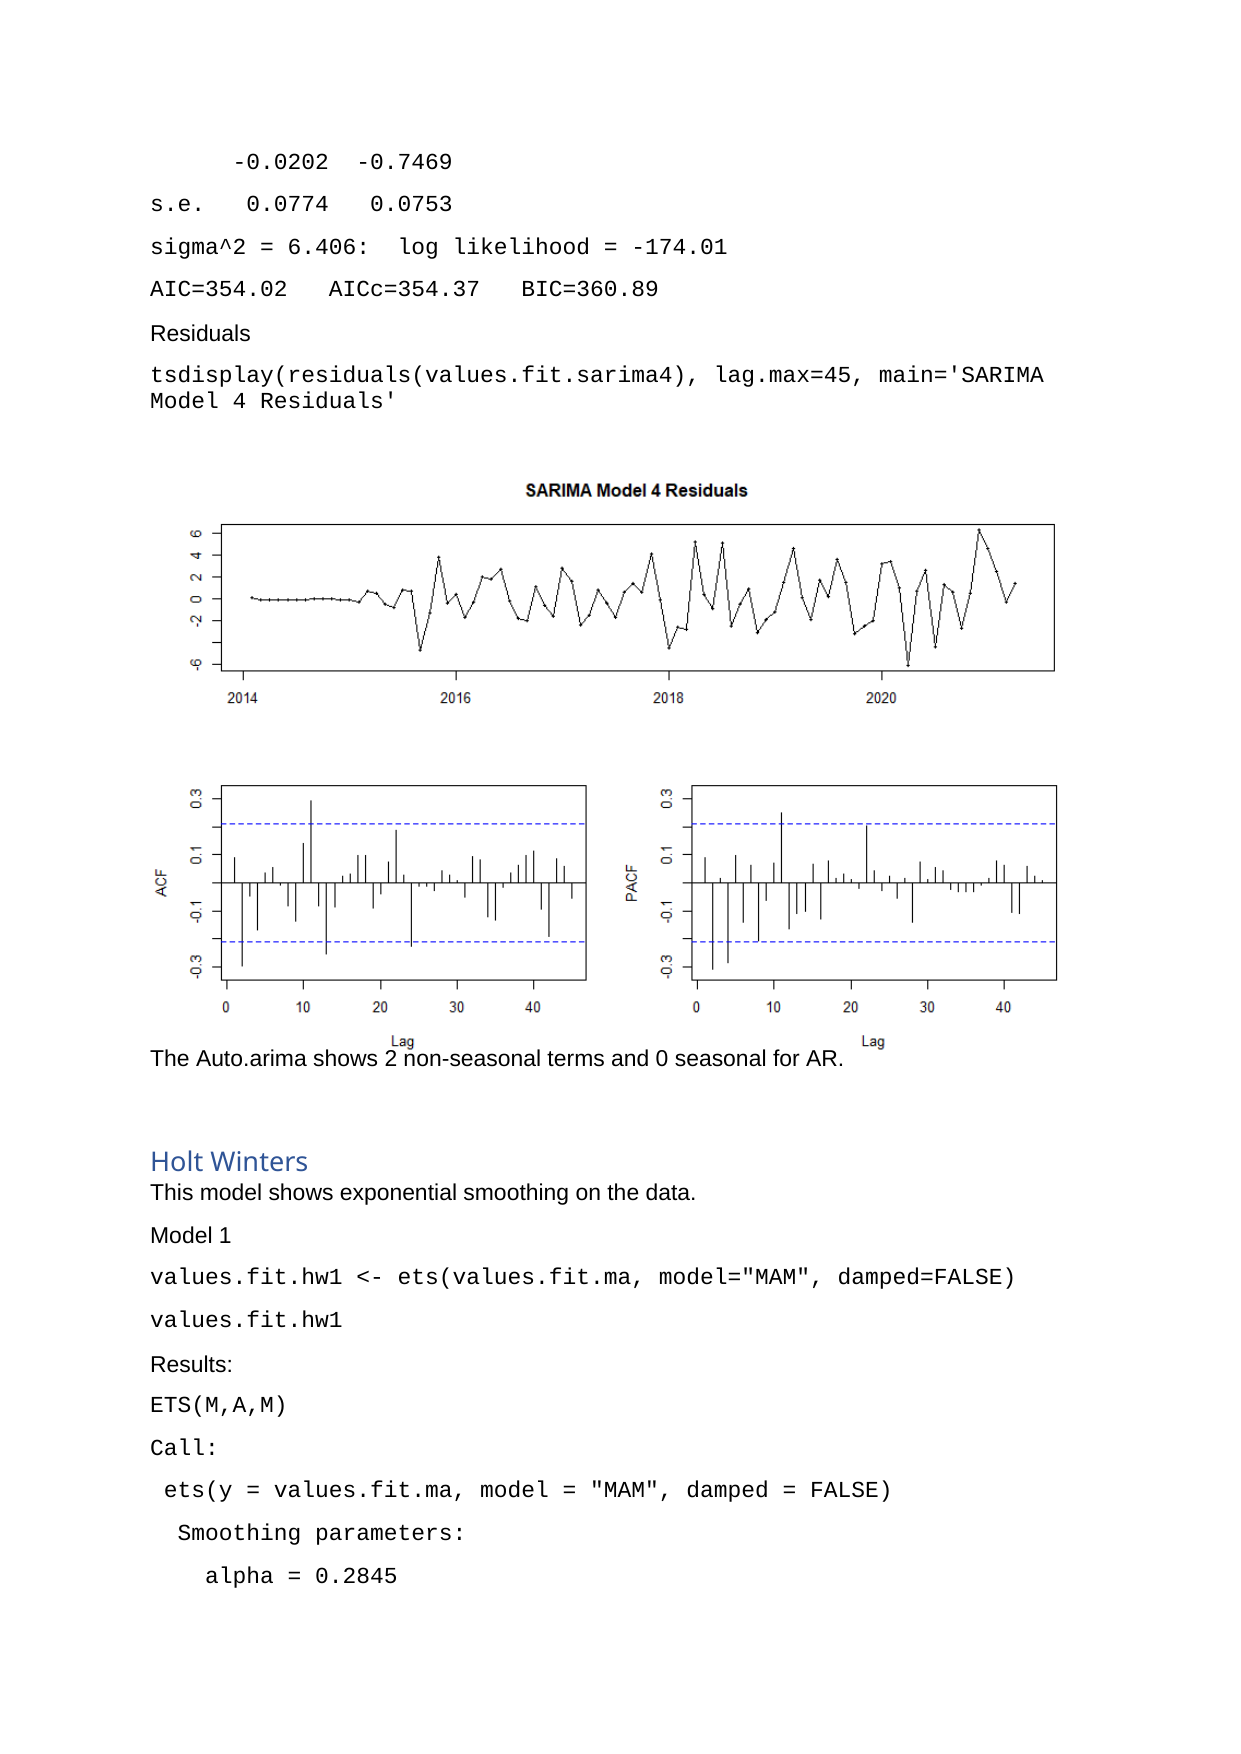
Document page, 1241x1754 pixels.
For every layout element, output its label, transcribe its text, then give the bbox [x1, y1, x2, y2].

text Smoothing parameters: [150, 1521, 1090, 1547]
text Model 1 [150, 1222, 1090, 1249]
text s.e. 0.0774 0.0753 [150, 193, 1090, 218]
text -0.0202 -0.7469 [150, 150, 1090, 176]
text This model shows exponential smoothing on the data. [150, 1179, 1090, 1206]
text tsdisplay(residuals(values.fit.sarima4), lag.max=45, main='SARIMA Model 4 Residuals' [150, 363, 1090, 415]
subtitle Holt Winters [150, 1142, 1090, 1179]
text AIC=354.02 AICc=354.37 BIC=360.89 [150, 278, 1090, 304]
text ETS(M,A,M) [150, 1393, 1090, 1419]
text Call: [150, 1436, 1090, 1462]
text values.fit.hw1 [150, 1308, 1090, 1334]
text Results: [150, 1351, 1090, 1377]
text sigma^2 = 6.406: log likelihood = -174.01 [150, 235, 1090, 261]
text values.fit.hw1 <- ets(values.fit.ma, model="MAM", damped=FALSE) [150, 1265, 1090, 1291]
text alpha = 0.2845 [150, 1564, 1090, 1590]
text ets(y = values.fit.ma, model = "MAM", damped = FALSE) [150, 1479, 1090, 1505]
text The Auto.arima shows 2 non-seasonal terms and 0 seasonal for AR. [150, 432, 1090, 453]
text The Auto.arima shows 2 non-seasonal terms and 0 seasonal for AR. [150, 1067, 1090, 1071]
text Residuals [150, 320, 1090, 347]
